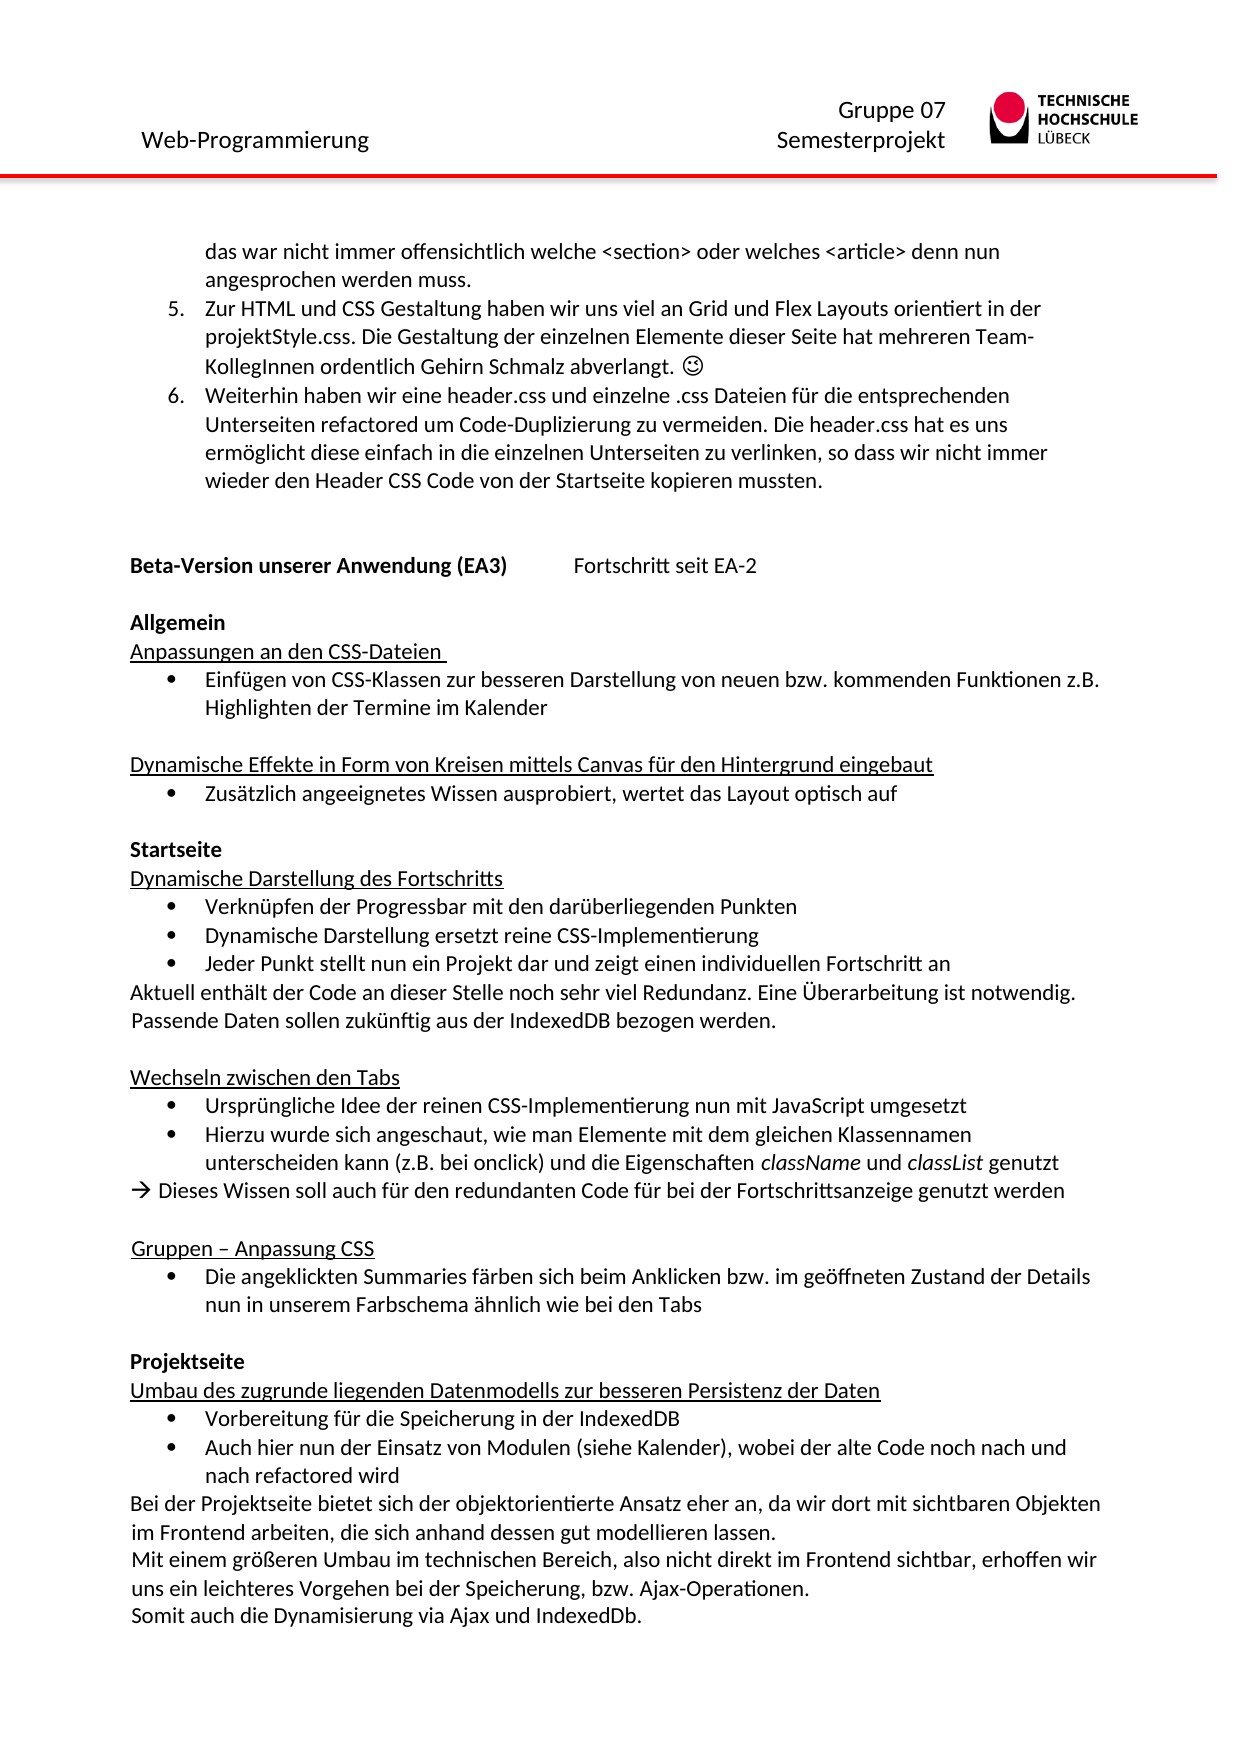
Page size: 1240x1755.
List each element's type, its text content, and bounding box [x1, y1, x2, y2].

text Allgemein [130, 608, 1108, 636]
text Wechseln zwischen den Tabs [130, 1063, 1108, 1091]
list Dynamische Darstellung ersetzt reine CSS-Implementierung [167, 921, 1108, 949]
list Ursprüngliche Idee der reinen CSS-Implementierung nun mit JavaScript umgesetzt [167, 1092, 1108, 1119]
text Startseite [130, 835, 1108, 863]
text Anpassungen an den CSS-Dateien [130, 637, 1108, 665]
list Vorbereitung für die Speicherung in der IndexedDB [167, 1404, 1108, 1432]
list das war nicht immer offensichtlich welche <section> oder welches <article> denn nun angesprochen werden muss. [167, 237, 1108, 293]
list Hierzu wurde sich angeschaut, wie man Elemente mit dem gleichen Klassennamen unterscheiden kann (z.B. bei onclick) und die Eigenschaften className und classList genutzt [167, 1120, 1108, 1176]
text Gruppen – Anpassung CSS [130, 1234, 1108, 1262]
list Auch hier nun der Einsatz von Modulen (siehe Kalender), wobei der alte Code noch nach und nach refactored wird [167, 1433, 1108, 1489]
list Einfügen von CSS-Klassen zur besseren Darstellung von neuen bzw. kommenden Funktionen z.B. Highlighten der Termine im Kalender [167, 666, 1108, 749]
text Projektseite [130, 1347, 1108, 1375]
list Zur HTML und CSS Gestaltung haben wir uns viel an Grid und Flex Layouts orientiert in der projektStyle.css. Die Gestaltung der einzelnen Elemente dieser Seite hat mehreren Team-KollegInnen ordentlich Gehirn Schmalz abverlangt. 😉 [167, 294, 1108, 381]
list Jeder Punkt stellt nun ein Projekt dar und zeigt einen individuellen Fortschritt an [167, 949, 1108, 977]
text Aktuell enthält der Code an dieser Stelle noch sehr viel Redundanz. Eine Überarbeitung ist notwendig. Passende Daten sollen zukünftig aus der IndexedDB bezogen werden. [130, 978, 1108, 1034]
text Dynamische Darstellung des Fortschritts [130, 864, 1108, 892]
list Zusätzlich angeeignetes Wissen ausprobiert, wertet das Layout optisch auf [167, 779, 1108, 835]
list Weiterhin haben wir eine header.css und einzelne .css Dateien für die entsprechenden Unterseiten refactored um Code-Duplizierung zu vermeiden. Die header.css hat es uns ermöglicht diese einfach in die einzelnen Unterseiten zu verlinken, so dass wir nicht immer wieder den Header CSS Code von der Startseite kopieren mussten. [167, 382, 1108, 494]
list Verknüpfen der Progressbar mit den darüberliegenden Punkten [167, 892, 1108, 920]
list Die angeklickten Summaries färben sich beim Anklicken bzw. im geöffneten Zustand der Details nun in unserem Farbschema ähnlich wie bei den Tabs [167, 1262, 1108, 1318]
text Beta-Version unserer Anwendung (EA3) Fortschritt seit EA-2 [130, 551, 1108, 579]
text Bei der Projektseite bietet sich der objektorientierte Ansatz eher an, da wir dort mit sichtbaren Objekten im Frontend arbeiten, die sich anhand dessen gut modellieren lassen. Mit einem größeren Umbau im technischen Bereich, also nicht direkt im Frontend sichtbar, erhoffen wir uns ein leichteres Vorgehen bei der Speicherung, bzw. Ajax-Operationen. Somit auch die Dynamisierung via Ajax und IndexedDb. [130, 1489, 1108, 1658]
text Dynamische Effekte in Form von Kreisen mittels Canvas für den Hintergrund eingebaut [130, 750, 1108, 778]
text  Dieses Wissen soll auch für den redundanten Code für bei der Fortschrittsanzeige genutzt werden [130, 1177, 1108, 1205]
text Umbau des zugrunde liegenden Datenmodells zur besseren Persistenz der Daten [130, 1376, 1108, 1404]
